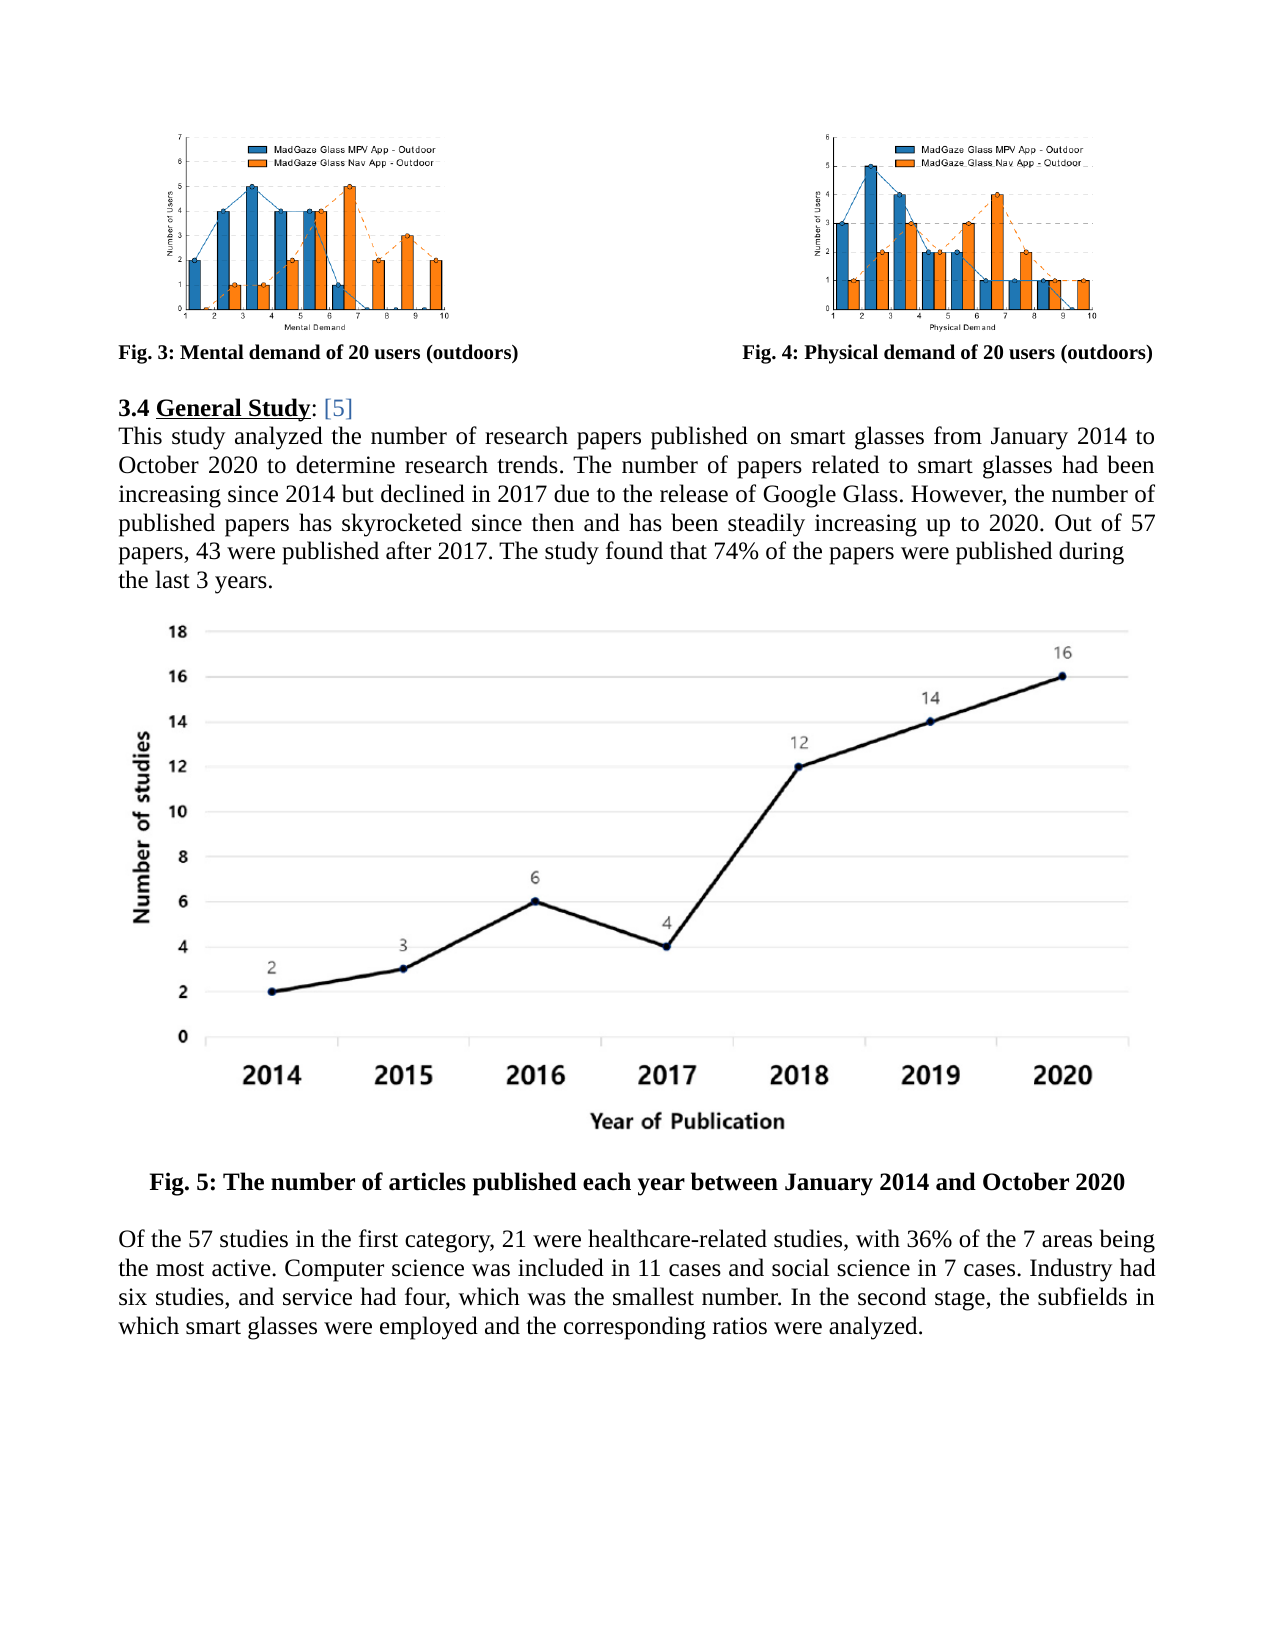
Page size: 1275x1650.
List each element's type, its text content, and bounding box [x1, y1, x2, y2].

text 3.4 General Study: [5] [118, 393, 1157, 421]
text Of the 57 studies in the first category, 21 were healthcare-related studies, with 36% of the 7 areas being the most active. Computer science was included in 11 cases and social science in 7 cases. Industry had six studies, and service had four, which was the smallest number. In the second stage, the subfields in which smart glasses were employed and the corresponding ratios were analyzed. [118, 1224, 1157, 1339]
picture [118, 118, 1157, 340]
text Fig. 5: The number of articles published each year between January 2014 and October 2020 [118, 1167, 1157, 1196]
picture [110, 608, 1155, 1139]
text Fig. 3: Mental demand of 20 users (outdoors) Fig. 4: Physical demand of 20 users (outdoors) [118, 340, 1157, 364]
text This study analyzed the number of research papers published on smart glasses from January 2014 to October 2020 to determine research trends. The number of papers related to smart glasses had been increasing since 2014 but declined in 2017 due to the release of Google Glass. However, the number of published papers has skyrocketed since then and has been steadily increasing up to 2020. Out of 57 papers, 43 were published after 2017. The study found that 74% of the papers were published during [118, 421, 1157, 565]
text the last 3 years. [118, 565, 1157, 1167]
